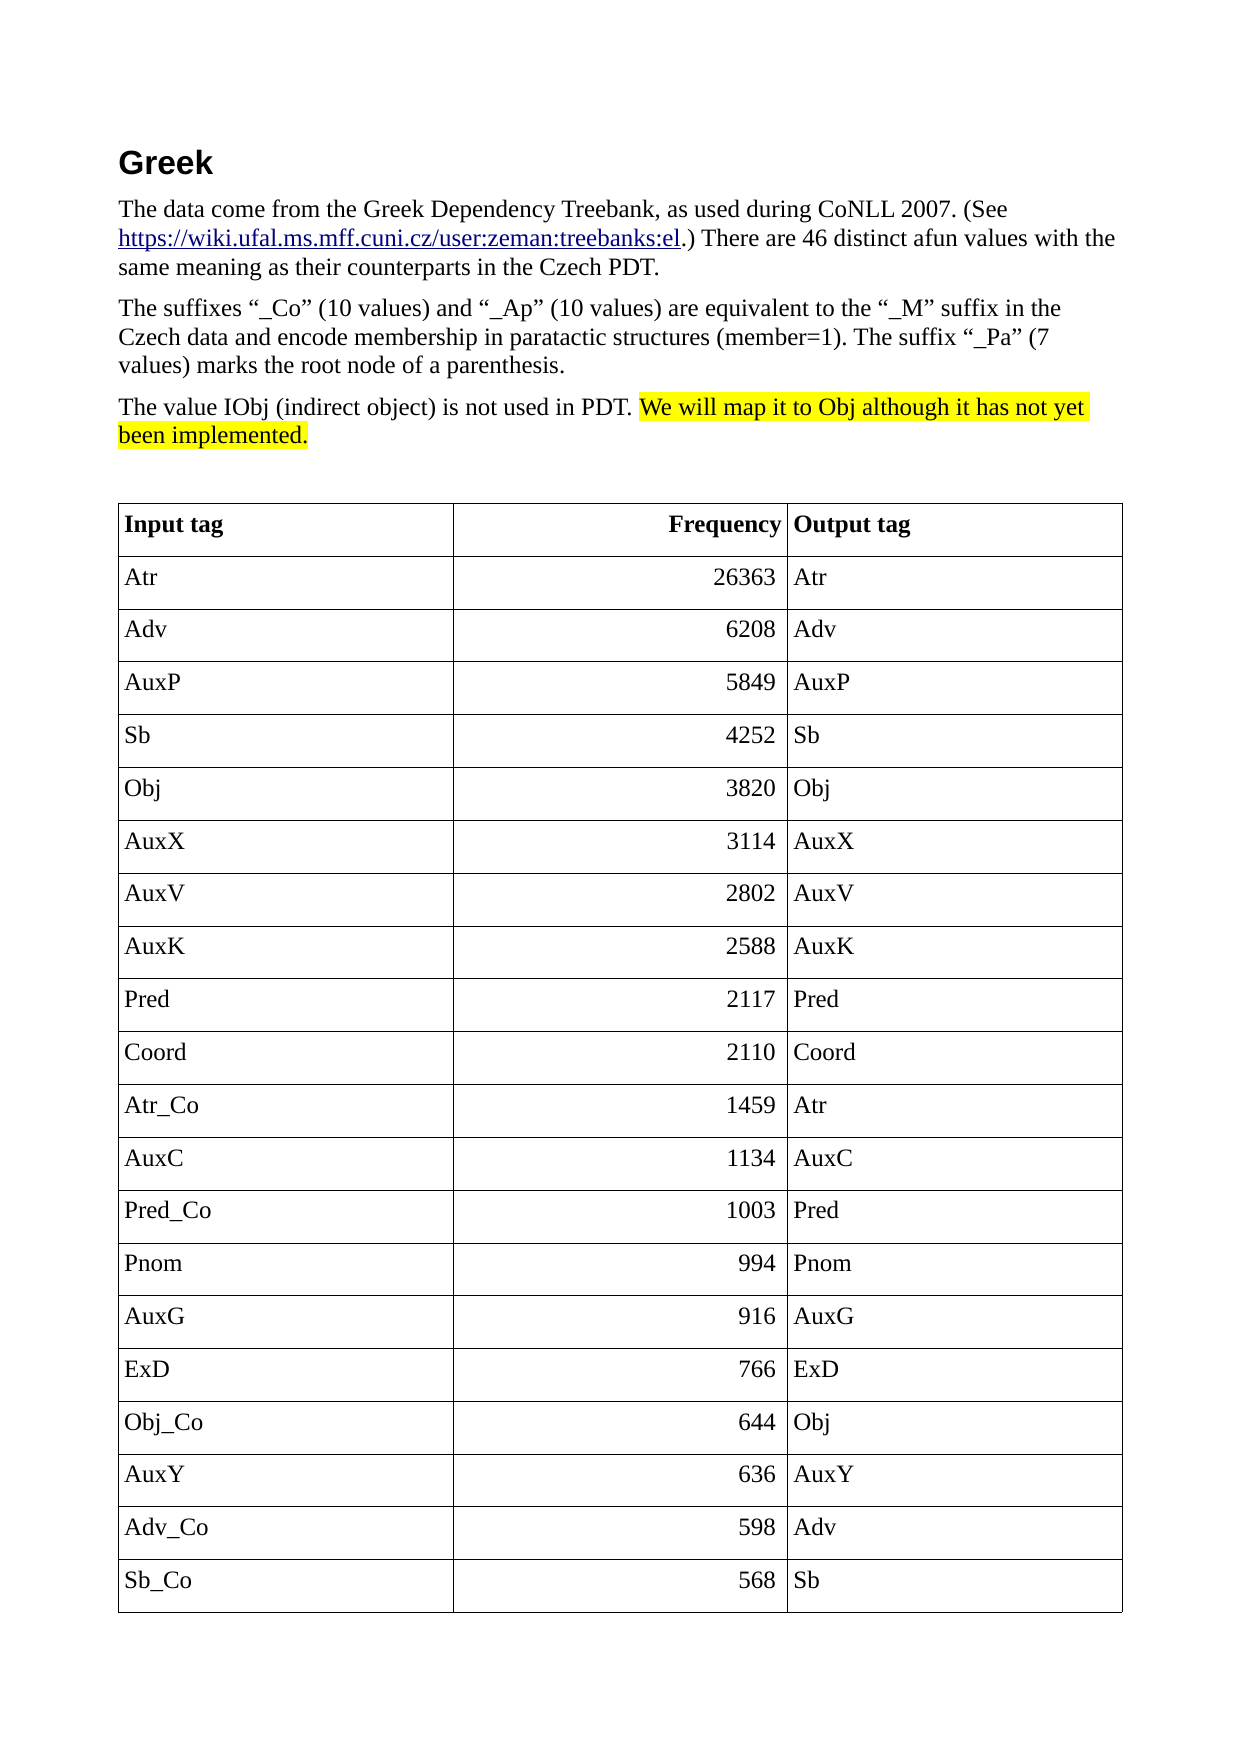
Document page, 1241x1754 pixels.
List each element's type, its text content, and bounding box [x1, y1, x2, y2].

table_cell Obj [788, 768, 1122, 820]
table_cell ExD [788, 1349, 1122, 1401]
table_cell AuxG [788, 1296, 1122, 1348]
table_cell AuxV [788, 874, 1122, 926]
table_cell Obj [119, 768, 453, 820]
table_cell Pnom [119, 1244, 453, 1295]
table_cell 916 [454, 1296, 787, 1348]
table_cell 1459 [454, 1085, 787, 1137]
table_cell 2110 [454, 1032, 787, 1084]
subtitle Greek [118, 143, 1122, 182]
table_cell 3114 [454, 821, 787, 873]
table_cell 568 [454, 1560, 787, 1612]
table_cell ExD [119, 1349, 453, 1401]
table_cell Pred [788, 979, 1122, 1031]
table_cell 766 [454, 1349, 787, 1401]
table_cell Pred [788, 1191, 1122, 1242]
table_cell Pred_Co [119, 1191, 453, 1242]
table_header Input tag [119, 504, 453, 556]
table_cell 26363 [454, 557, 787, 609]
table_cell 6208 [454, 610, 787, 661]
table_cell 636 [454, 1455, 787, 1506]
table_cell 1134 [454, 1138, 787, 1189]
table_cell Adv [788, 1507, 1122, 1559]
table_cell Obj_Co [119, 1402, 453, 1454]
table_cell 5849 [454, 662, 787, 714]
table_cell AuxX [788, 821, 1122, 873]
table_cell AuxY [119, 1455, 453, 1506]
table_cell 598 [454, 1507, 787, 1559]
table_cell Atr [788, 1085, 1122, 1137]
table_cell Adv [119, 610, 453, 661]
text The value IObj (indirect object) is not used in PDT. We will map it to Obj although it has not yet been implemented. [118, 392, 1122, 449]
table_cell Coord [119, 1032, 453, 1084]
table_cell Atr [788, 557, 1122, 609]
table_cell AuxP [788, 662, 1122, 714]
table_cell 994 [454, 1244, 787, 1295]
table_cell Adv [788, 610, 1122, 661]
table_cell Sb [119, 715, 453, 767]
table_cell Pnom [788, 1244, 1122, 1295]
table_cell AuxV [119, 874, 453, 926]
table_cell Adv_Co [119, 1507, 453, 1559]
text The suffixes “_Co” (10 values) and “_Ap” (10 values) are equivalent to the “_M” suffix in the Czech data and encode membership in paratactic structures (member=1). The suffix “_Pa” (7 values) marks the root node of a parenthesis. [118, 293, 1122, 379]
table_header Output tag [788, 504, 1122, 556]
table_cell Atr_Co [119, 1085, 453, 1137]
table_cell Sb_Co [119, 1560, 453, 1612]
table_header Frequency [454, 504, 787, 556]
table_cell 2588 [454, 927, 787, 978]
table_cell 1003 [454, 1191, 787, 1242]
table_cell 3820 [454, 768, 787, 820]
table_cell AuxX [119, 821, 453, 873]
table_cell AuxK [119, 927, 453, 978]
table_cell AuxP [119, 662, 453, 714]
table_cell 644 [454, 1402, 787, 1454]
table_cell AuxK [788, 927, 1122, 978]
table_cell Sb [788, 1560, 1122, 1612]
table_cell AuxC [119, 1138, 453, 1189]
table_cell 2802 [454, 874, 787, 926]
table_cell 4252 [454, 715, 787, 767]
table_cell Coord [788, 1032, 1122, 1084]
table_cell AuxG [119, 1296, 453, 1348]
table_cell Atr [119, 557, 453, 609]
table_cell Pred [119, 979, 453, 1031]
table_cell Sb [788, 715, 1122, 767]
text The data come from the Greek Dependency Treebank, as used during CoNLL 2007. (See https://wiki.ufal.ms.mff.cuni.cz/user:zeman:treebanks:el.) There are 46 distinct afun values with the same meaning as their counterparts in the Czech PDT. [118, 194, 1122, 281]
table_cell Obj [788, 1402, 1122, 1454]
table_cell 2117 [454, 979, 787, 1031]
table_cell AuxC [788, 1138, 1122, 1189]
table_cell AuxY [788, 1455, 1122, 1506]
